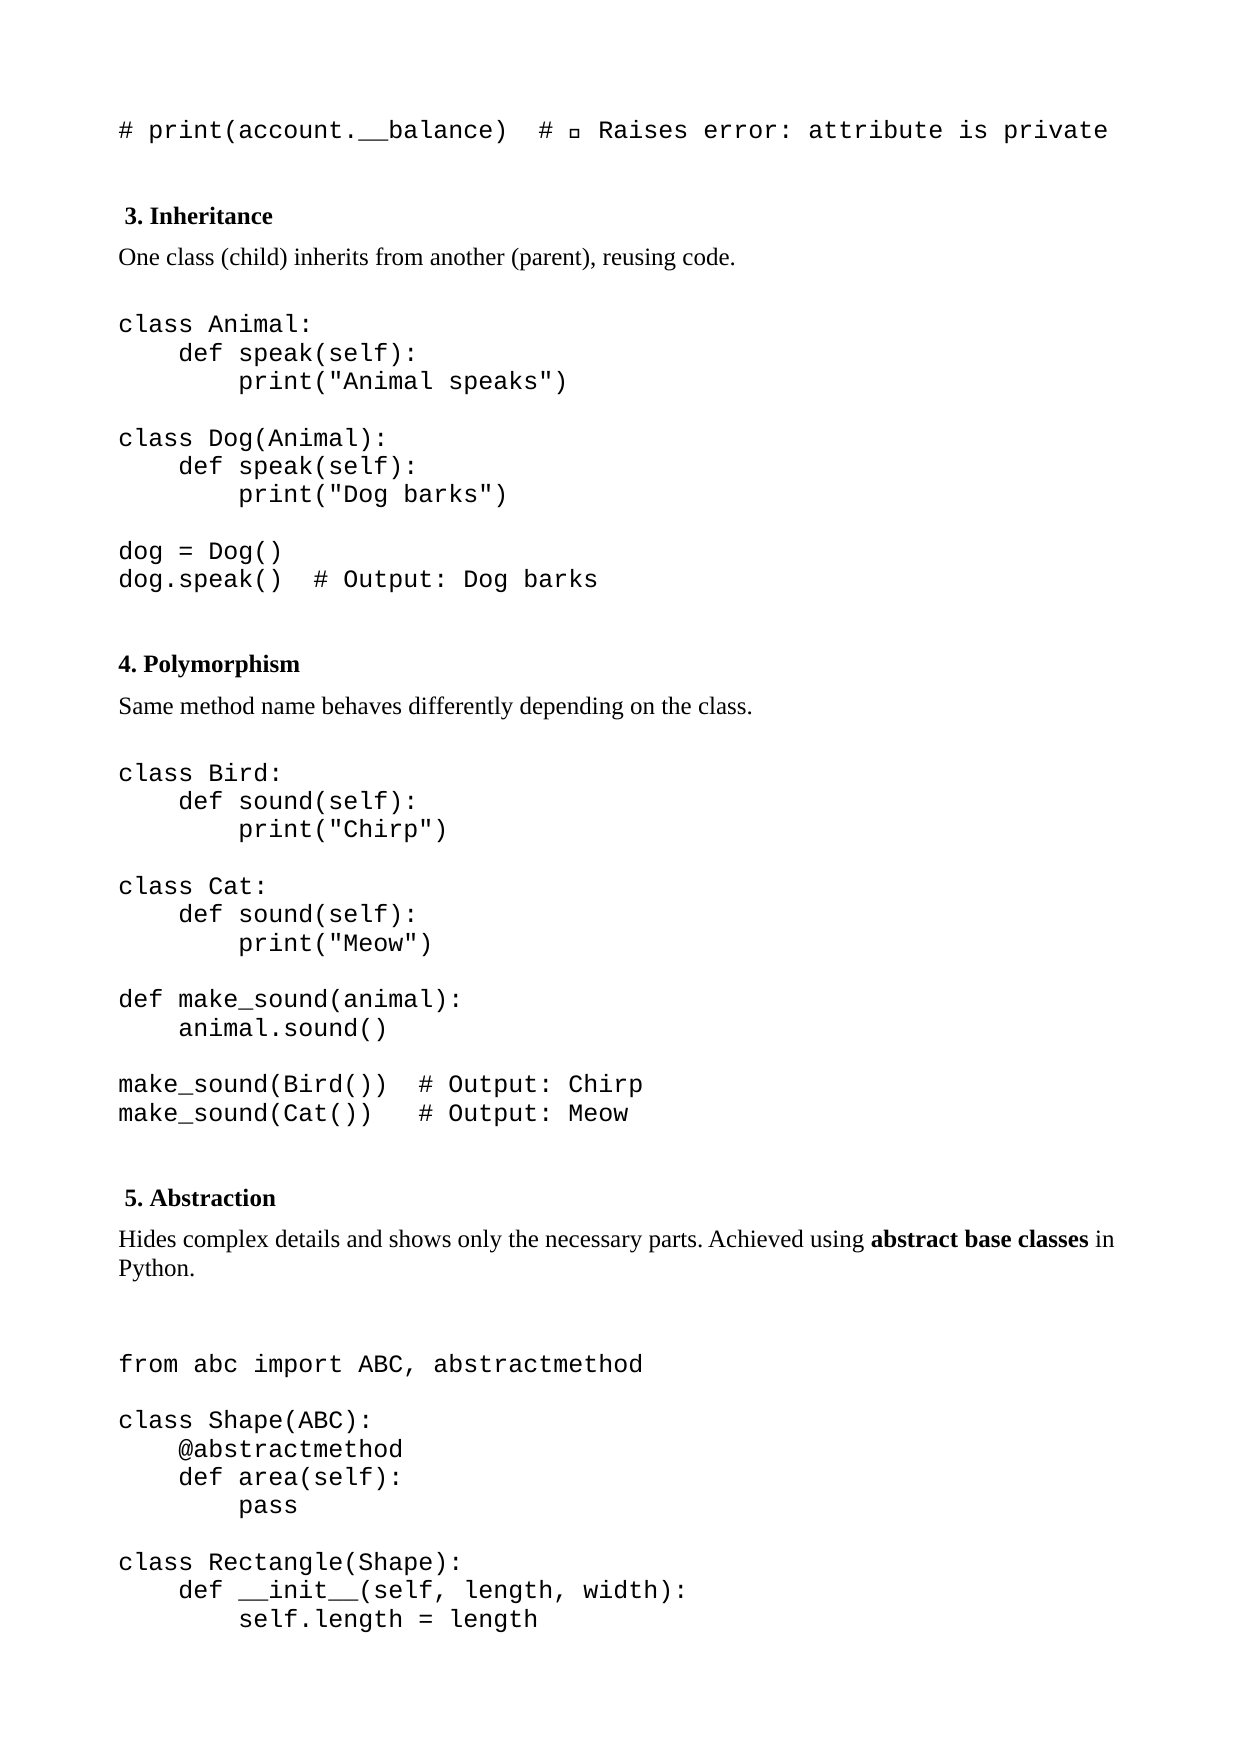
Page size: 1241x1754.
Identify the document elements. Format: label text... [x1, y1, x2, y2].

text print("Dog barks") [118, 482, 1122, 510]
text dog = Dog() [118, 538, 1122, 567]
text from abc import ABC, abstractmethod [118, 1351, 1122, 1379]
text Hides complex details and shows only the necessary parts. Achieved using abstract base classes in Python. [118, 1224, 1122, 1282]
subtitle 4. Polymorphism [118, 649, 1122, 678]
text make_sound(Cat()) # Output: Meow [118, 1100, 1122, 1129]
text pass [118, 1493, 1122, 1521]
text def __init__(self, length, width): [118, 1578, 1122, 1606]
text dog.speak() # Output: Dog barks [118, 567, 1122, 595]
text class Dog(Animal): [118, 425, 1122, 453]
text # print(account.__balance) # ❌ Raises error: attribute is private [118, 118, 1122, 146]
text Same method name behaves differently depending on the class. [118, 691, 1122, 719]
text class Rectangle(Shape): [118, 1549, 1122, 1578]
text def speak(self): [118, 453, 1122, 482]
text self.length = length [118, 1606, 1122, 1634]
subtitle 3. Inheritance [118, 201, 1122, 230]
text class Shape(ABC): [118, 1408, 1122, 1436]
text @abstractmethod [118, 1436, 1122, 1464]
text def sound(self): [118, 902, 1122, 930]
text def make_sound(animal): [118, 987, 1122, 1015]
text def area(self): [118, 1464, 1122, 1493]
text print("Chirp") [118, 817, 1122, 845]
text One class (child) inherits from another (parent), reusing code. [118, 242, 1122, 271]
text print("Animal speaks") [118, 368, 1122, 397]
subtitle 5. Abstraction [118, 1183, 1122, 1212]
text class Animal: [118, 312, 1122, 340]
text animal.sound() [118, 1015, 1122, 1044]
text class Cat: [118, 874, 1122, 902]
text def speak(self): [118, 340, 1122, 368]
text class Bird: [118, 760, 1122, 789]
text make_sound(Bird()) # Output: Chirp [118, 1072, 1122, 1100]
text def sound(self): [118, 789, 1122, 817]
text print("Meow") [118, 930, 1122, 959]
